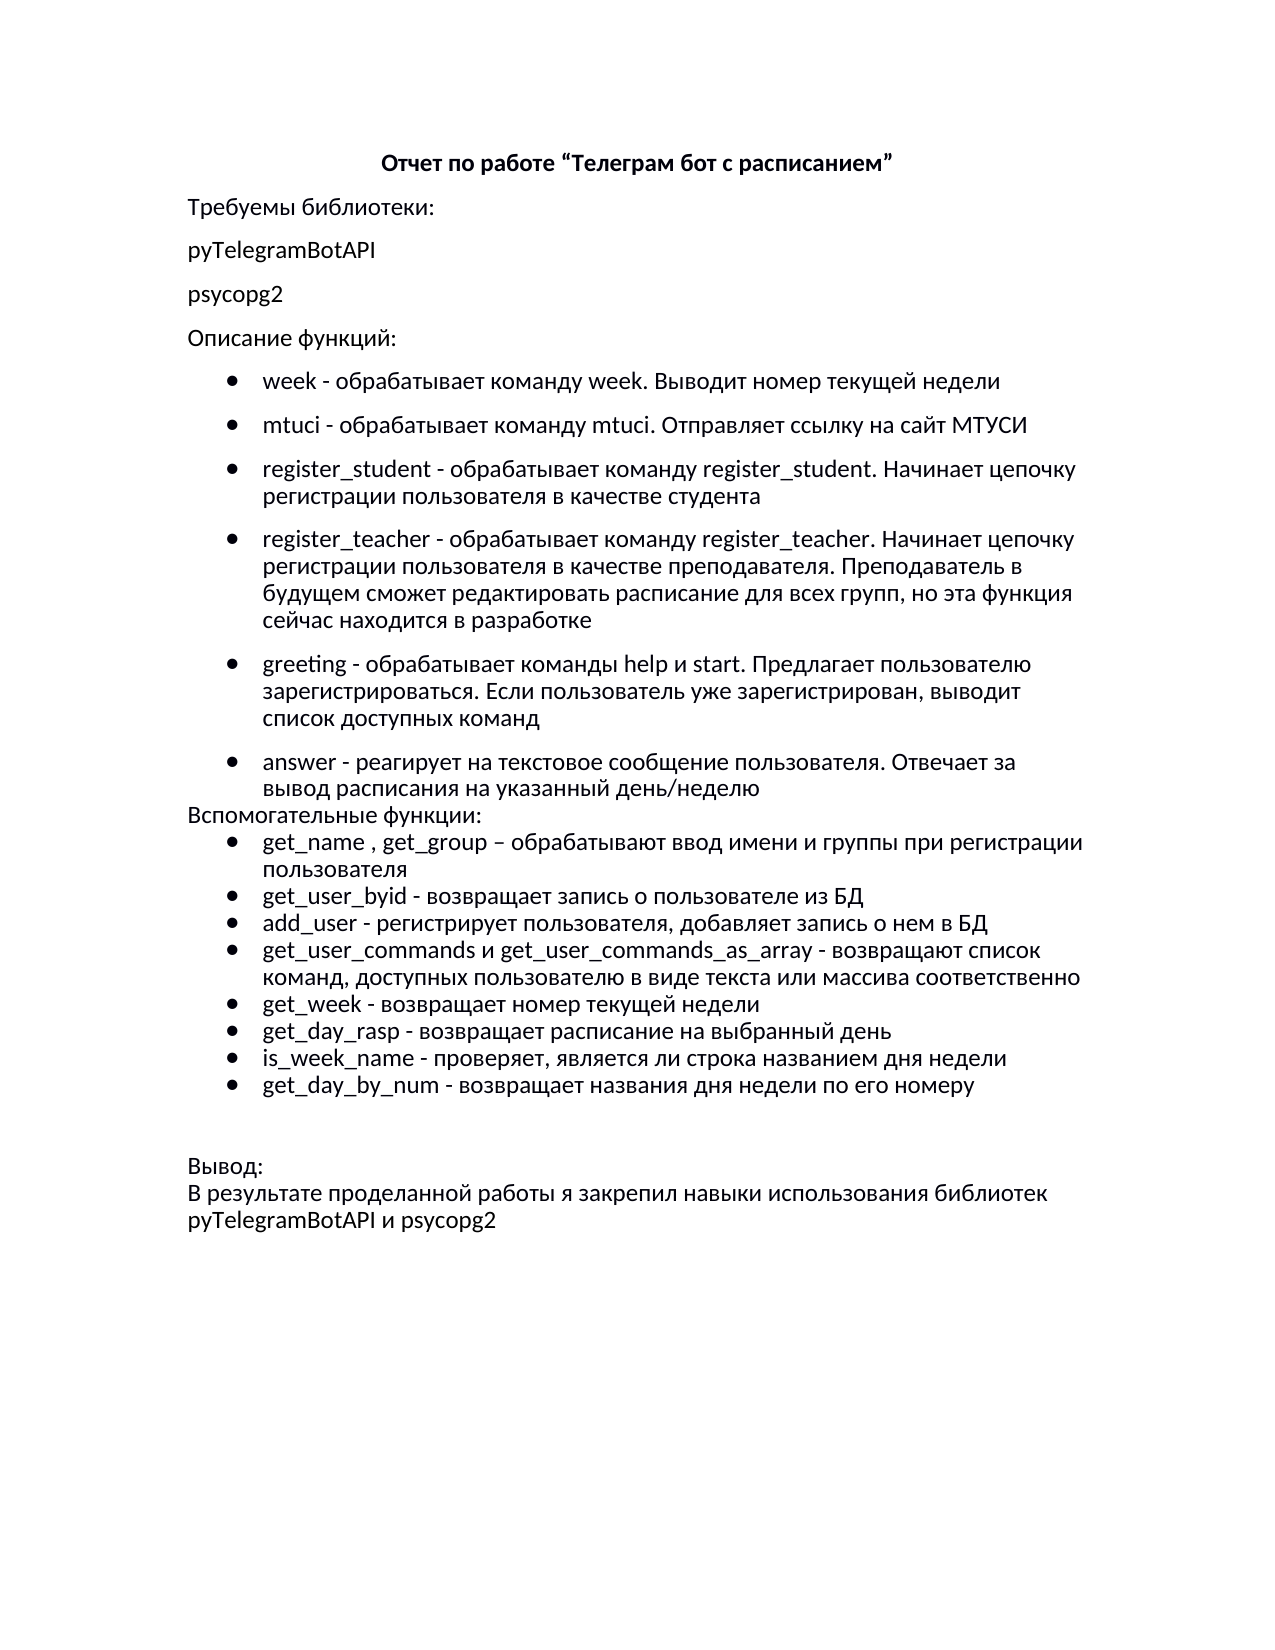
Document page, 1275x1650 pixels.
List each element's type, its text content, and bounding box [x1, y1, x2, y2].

list get_day_rasp - возвращает расписание на выбранный день [225, 1018, 1087, 1045]
list answer - реагирует на текстовое сообщение пользователя. Отвечает за вывод расписания на указанный день/неделю [225, 748, 1087, 802]
list register_teacher - обрабатывает команду register_teacher. Начинает цепочку регистрации пользователя в качестве преподавателя. Преподаватель в будущем сможет редактировать расписание для всех групп, но эта функция сейчас находится в разработке [225, 526, 1087, 634]
text Требуемы библиотеки: [187, 194, 1087, 221]
text Вспомогательные функции: [187, 802, 1087, 829]
list register_student - обрабатывает команду register_student. Начинает цепочку регистрации пользователя в качестве студента [225, 456, 1087, 509]
list get_user_byid - возвращает запись о пользователе из БД [225, 883, 1087, 910]
text В результате проделанной работы я закрепил навыки использования библиотек pyTelegramBotAPI и psycopg2 [187, 1180, 1087, 1234]
list greeting - обрабатывает команды help и start. Предлагает пользователю зарегистрироваться. Если пользователь уже зарегистрирован, выводит список доступных команд [225, 651, 1087, 732]
list add_user - регистрирует пользователя, добавляет запись о нем в БД [225, 910, 1087, 937]
list get_day_by_num - возвращает названия дня недели по его номеру [225, 1072, 1087, 1099]
text Вывод: [187, 1153, 1087, 1180]
text psycopg2 [187, 281, 1087, 308]
list get_week - возвращает номер текущей недели [225, 991, 1087, 1018]
list get_user_commands и get_user_commands_as_array - возвращают список команд, доступных пользователю в виде текста или массива соответственно [225, 937, 1087, 991]
list get_name , get_group – обрабатывают ввод имени и группы при регистрации пользователя [225, 829, 1087, 883]
text Отчет по работе “Телеграм бот с расписанием” [187, 150, 1087, 177]
text Описание функций: [187, 324, 1087, 352]
text pyTelegramBotAPI [187, 237, 1087, 264]
list is_week_name - проверяет, является ли строка названием дня недели [225, 1045, 1087, 1072]
list week - обрабатывает команду week. Выводит номер текущей недели [225, 368, 1087, 395]
list mtuci - обрабатывает команду mtuci. Отправляет ссылку на сайт МТУСИ [225, 412, 1087, 439]
